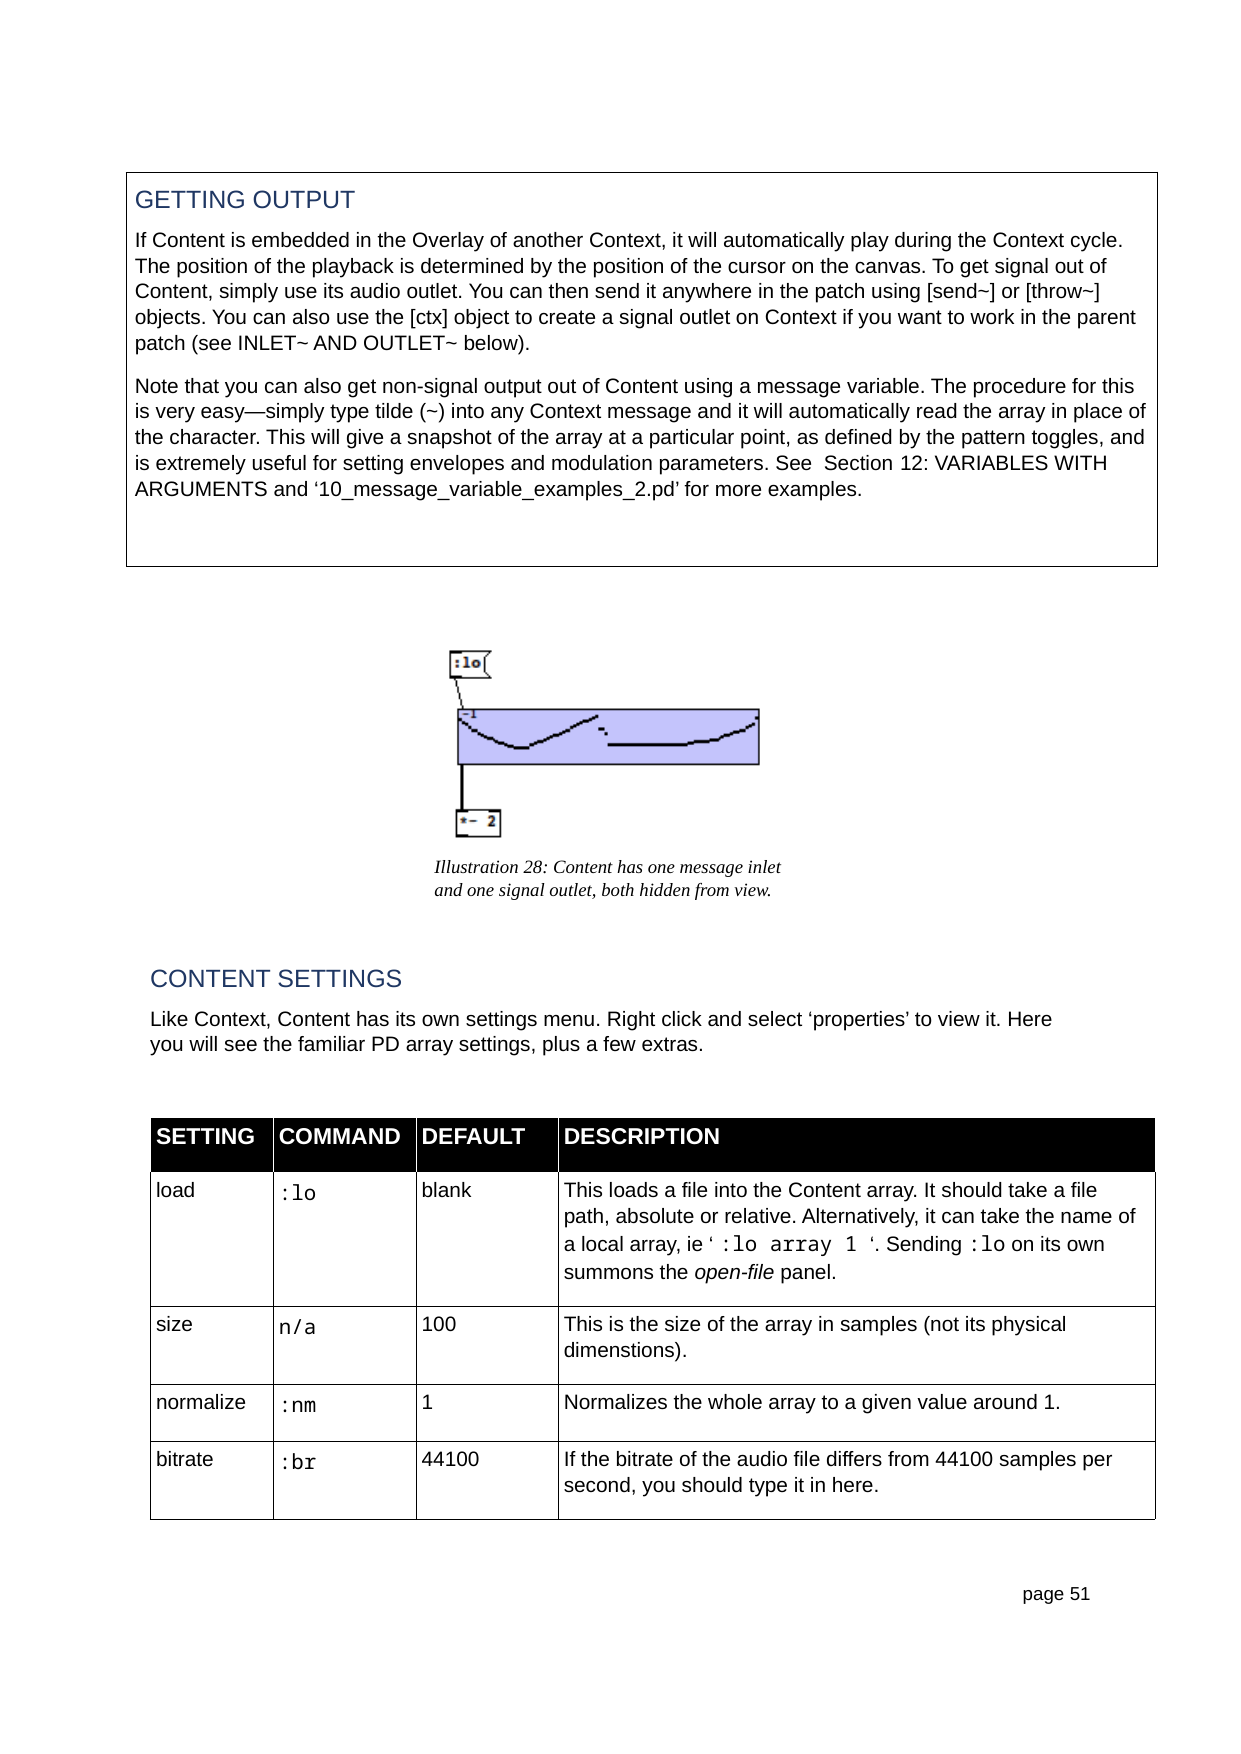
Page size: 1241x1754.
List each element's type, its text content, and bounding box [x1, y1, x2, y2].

table_cell If the bitrate of the audio file differs from 44100 samples per second, you should type it in here. [559, 1442, 1155, 1519]
table_cell :nm [274, 1385, 416, 1441]
table_header SETTING [151, 1118, 273, 1172]
subtitle CONTENT SETTINGS [150, 963, 1090, 992]
table_cell 100 [417, 1307, 558, 1384]
text Note that you can also get non-signal output out of Content using a message variable. The procedure for this is very easy—simply type tilde (~) into any Context message and it will automatically read the array in place of the character. This will give a snapshot of the array at a particular point, as defined by the pattern toggles, and is extremely useful for setting envelopes and modulation parameters. See Section 12: VARIABLES WITH ARGUMENTS and ‘10_message_variable_examples_2.pd’ for more examples. [134, 373, 1148, 501]
table_cell This is the size of the array in samples (not its physical dimenstions). [559, 1307, 1155, 1384]
table_header DEFAULT [417, 1118, 558, 1172]
table_cell :lo [274, 1173, 416, 1306]
table_cell Normalizes the whole array to a given value around 1. [559, 1385, 1155, 1441]
table_cell 1 [417, 1385, 558, 1441]
table_cell size [151, 1307, 273, 1384]
table_header COMMAND [274, 1118, 416, 1172]
table_cell load [151, 1173, 273, 1306]
text If Content is embedded in the Overlay of another Context, it will automatically play during the Context cycle. The position of the playback is determined by the position of the cursor on the canvas. To get signal out of Content, simply use its audio outlet. You can then send it anywhere in the patch using [send~] or [throw~] objects. You can also use the [ctx] object to create a signal outlet on Context if you want to work in the parent patch (see INLET~ AND OUTLET~ below). [134, 228, 1148, 355]
table_cell :br [274, 1442, 416, 1519]
table_cell bitrate [151, 1442, 273, 1519]
table_cell This loads a file into the Content array. It should take a file path, absolute or relative. Alternatively, it can take the name of a local array, ie ‘ :lo array 1 ‘. Sending :lo on its own summons the open-file panel. [559, 1173, 1155, 1306]
table_cell n/a [274, 1307, 416, 1384]
table_header DESCRIPTION [559, 1118, 1155, 1172]
table_cell blank [417, 1173, 558, 1306]
picture [434, 635, 807, 855]
table_cell normalize [151, 1385, 273, 1441]
text Like Context, Content has its own settings menu. Right click and select ‘properties’ to view it. Here you will see the familiar PD array settings, plus a few extras. [150, 1006, 1090, 1056]
text Illustration 28: Content has one message inlet and one signal outlet, both hidden from view. [434, 855, 806, 901]
subtitle GETTING OUTPUT [134, 185, 1148, 213]
table_cell 44100 [417, 1442, 558, 1519]
